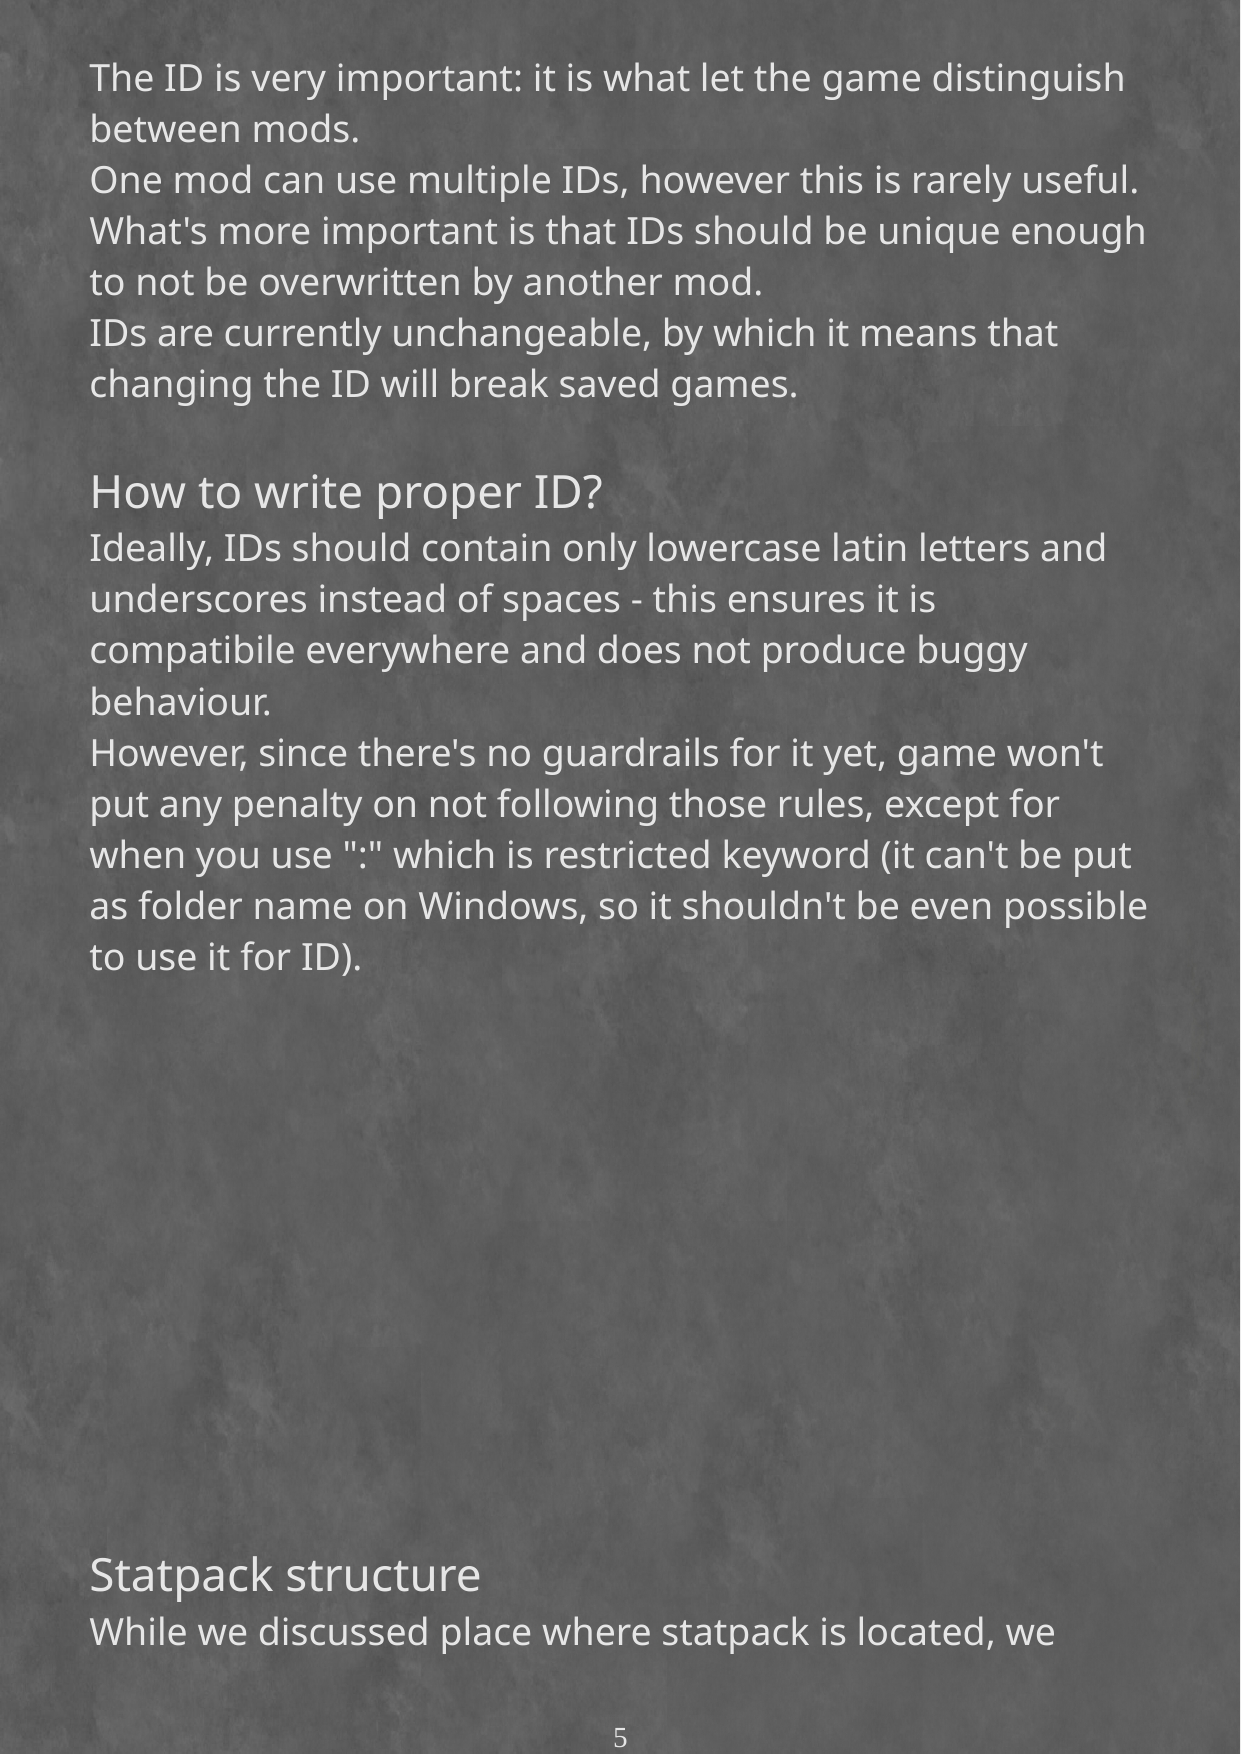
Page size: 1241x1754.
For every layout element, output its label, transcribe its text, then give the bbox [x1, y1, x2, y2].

text Ideally, IDs should contain only lowercase latin letters and underscores instead of spaces - this ensures it is compatibile everywhere and does not produce buggy behaviour. [89, 522, 1151, 726]
text How to write proper ID? [89, 459, 1151, 522]
text While we discussed place where statpack is located, we [89, 1605, 1151, 1656]
text The ID is very important: it is what let the game distinguish between mods. [89, 51, 1151, 153]
text IDs are currently unchangeable, by which it means that changing the ID will break saved games. [89, 306, 1151, 408]
text One mod can use multiple IDs, however this is rarely useful. What's more important is that IDs should be unique enough to not be overwritten by another mod. [89, 153, 1151, 306]
text Statpack structure [89, 1543, 1151, 1605]
text However, since there's no guardrails for it yet, game won't put any penalty on not following those rules, except for when you use ":" which is restricted keyword (it can't be put as folder name on Windows, so it shouldn't be even possible to use it for ID). [89, 726, 1151, 981]
picture [0, 0, 1241, 1754]
